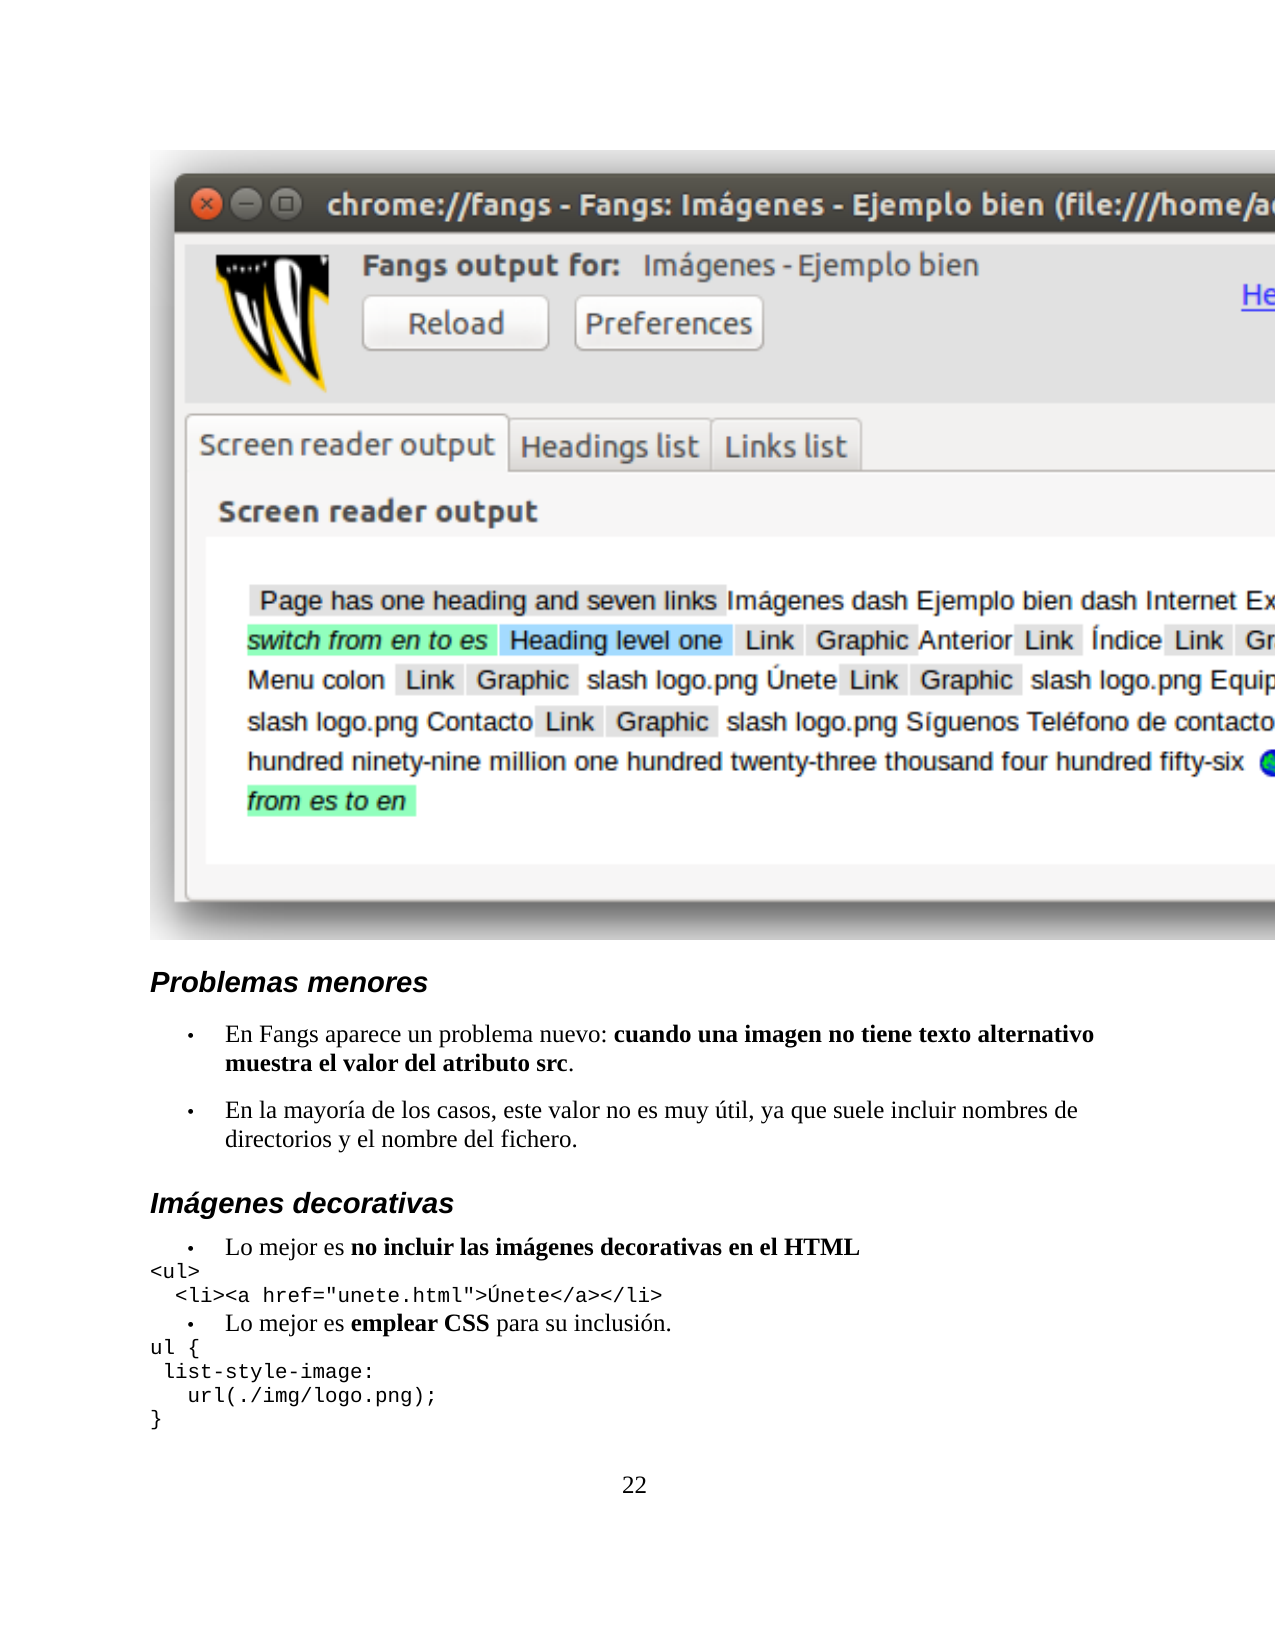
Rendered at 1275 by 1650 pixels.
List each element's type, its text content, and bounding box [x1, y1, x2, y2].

text } [150, 1408, 1125, 1432]
list Lo mejor es emplear CSS para su inclusión. [187, 1308, 1125, 1337]
subtitle Problemas menores [150, 964, 1125, 998]
list En la mayoría de los casos, este valor no es muy útil, ya que suele incluir nombres de directorios y el nombre del fichero. [187, 1095, 1125, 1152]
subtitle Imágenes decorativas [150, 1186, 1125, 1220]
list Lo mejor es no incluir las imágenes decorativas en el HTML [187, 1232, 1125, 1261]
text <ul> [150, 1261, 1125, 1285]
text list-style-image: [150, 1361, 1125, 1384]
picture [150, 150, 1275, 940]
list En Fangs aparece un problema nuevo: cuando una imagen no tiene texto alternativo muestra el valor del atributo src. [187, 1019, 1125, 1077]
text <li><a href="unete.html">Únete</a></li> [150, 1285, 1125, 1308]
text url(./img/logo.png); [150, 1384, 1125, 1408]
text ul { [150, 1337, 1125, 1361]
